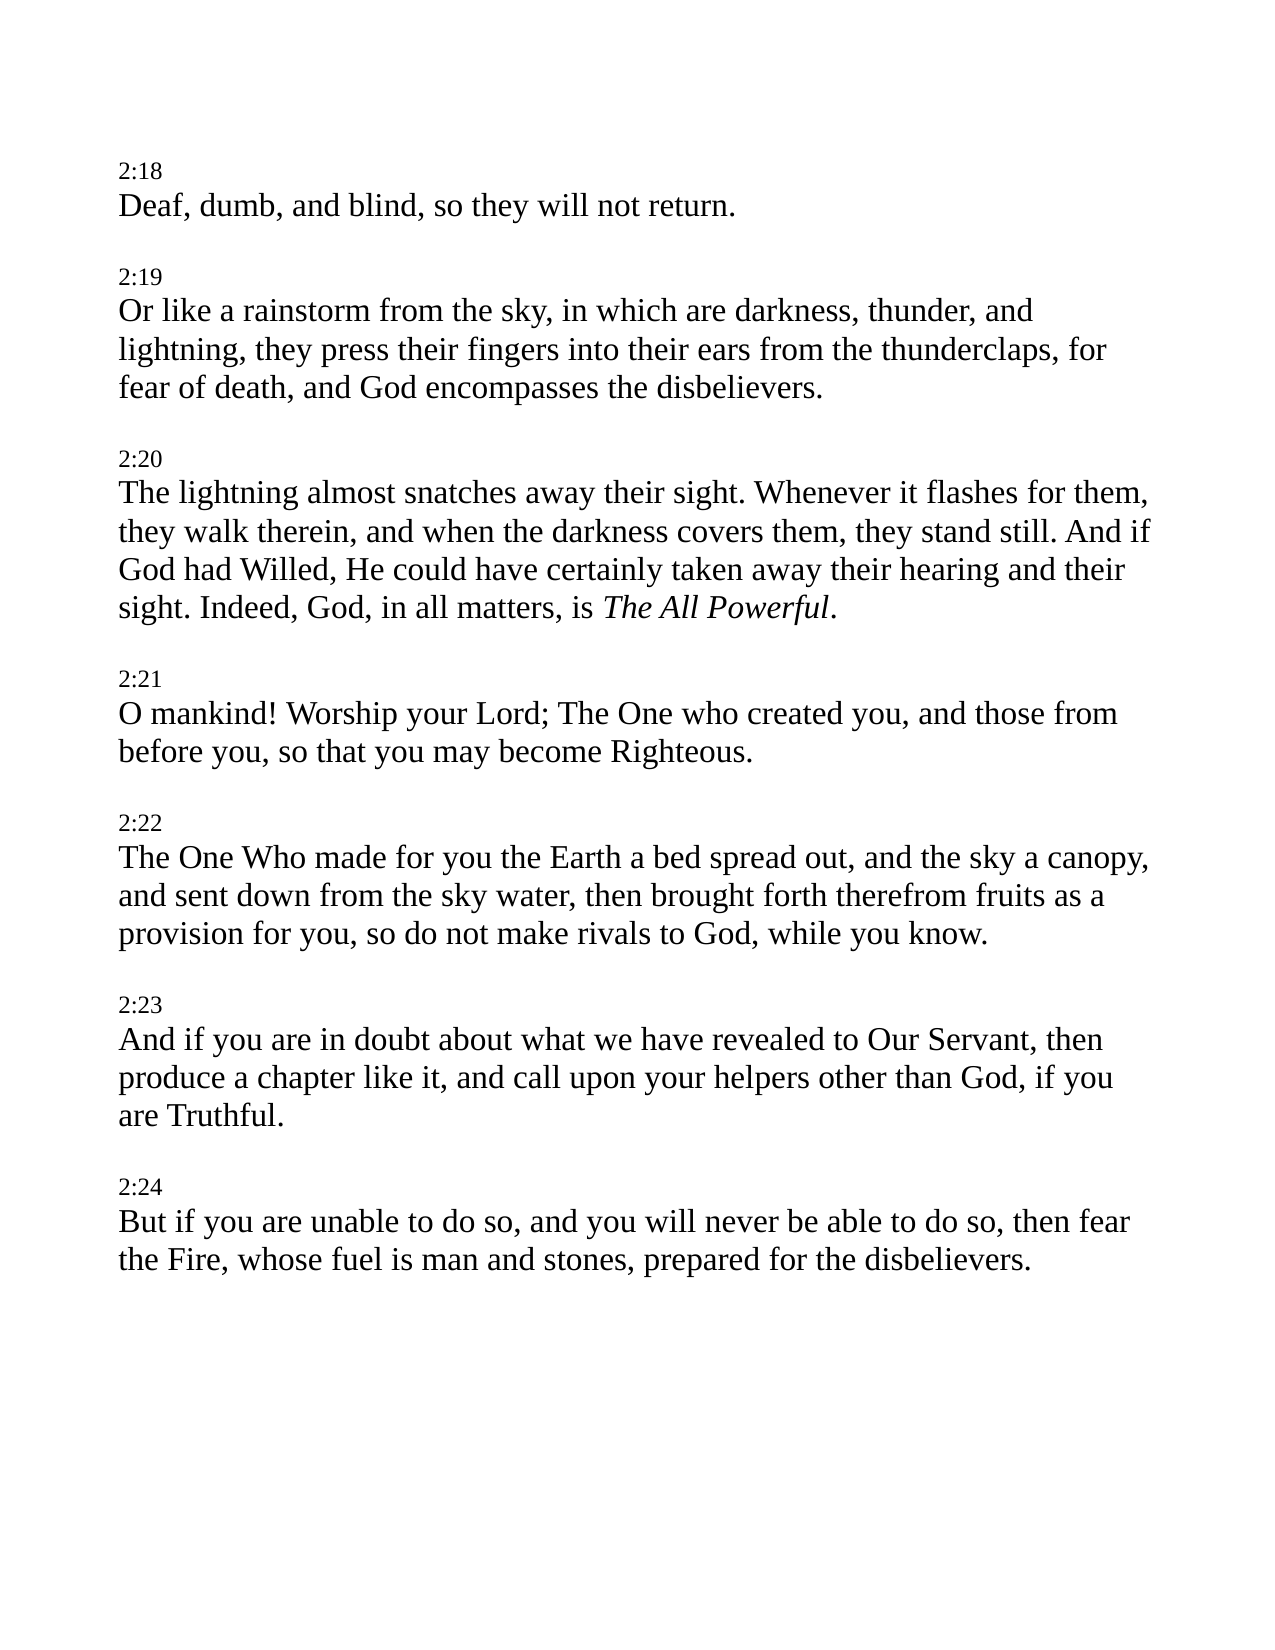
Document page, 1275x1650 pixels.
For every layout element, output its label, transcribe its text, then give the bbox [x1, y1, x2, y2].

text 2:22 [118, 808, 1157, 837]
text The One Who made for you the Earth a bed spread out, and the sky a canopy, and sent down from the sky water, then brought forth therefrom fruits as a provision for you, so do not make rivals to God, while you know. [118, 837, 1157, 952]
text O mankind! Worship your Lord; The One who created you, and those from before you, so that you may become Righteous. [118, 693, 1157, 770]
text 2:20 [118, 444, 1157, 473]
text Or like a rainstorm from the sky, in which are darkness, thunder, and lightning, they press their fingers into their ears from the thunderclaps, for fear of death, and God encompasses the disbelievers. [118, 291, 1157, 406]
text 2:19 [118, 262, 1157, 291]
text 2:24 [118, 1172, 1157, 1201]
text 2:23 [118, 990, 1157, 1019]
text 2:18 [118, 156, 1157, 185]
text The lightning almost snatches away their sight. Whenever it flashes for them, they walk therein, and when the darkness covers them, they stand still. And if God had Willed, He could have certainly taken away their hearing and their sight. Indeed, God, in all matters, is The All Powerful. [118, 473, 1157, 626]
text And if you are in doubt about what we have revealed to Our Servant, then produce a chapter like it, and call upon your helpers other than God, if you are Truthful. [118, 1019, 1157, 1134]
text Deaf, dumb, and blind, so they will not return. [118, 185, 1157, 223]
text But if you are unable to do so, and you will never be able to do so, then fear the Fire, whose fuel is man and stones, prepared for the disbelievers. [118, 1201, 1157, 1278]
text 2:21 [118, 664, 1157, 693]
